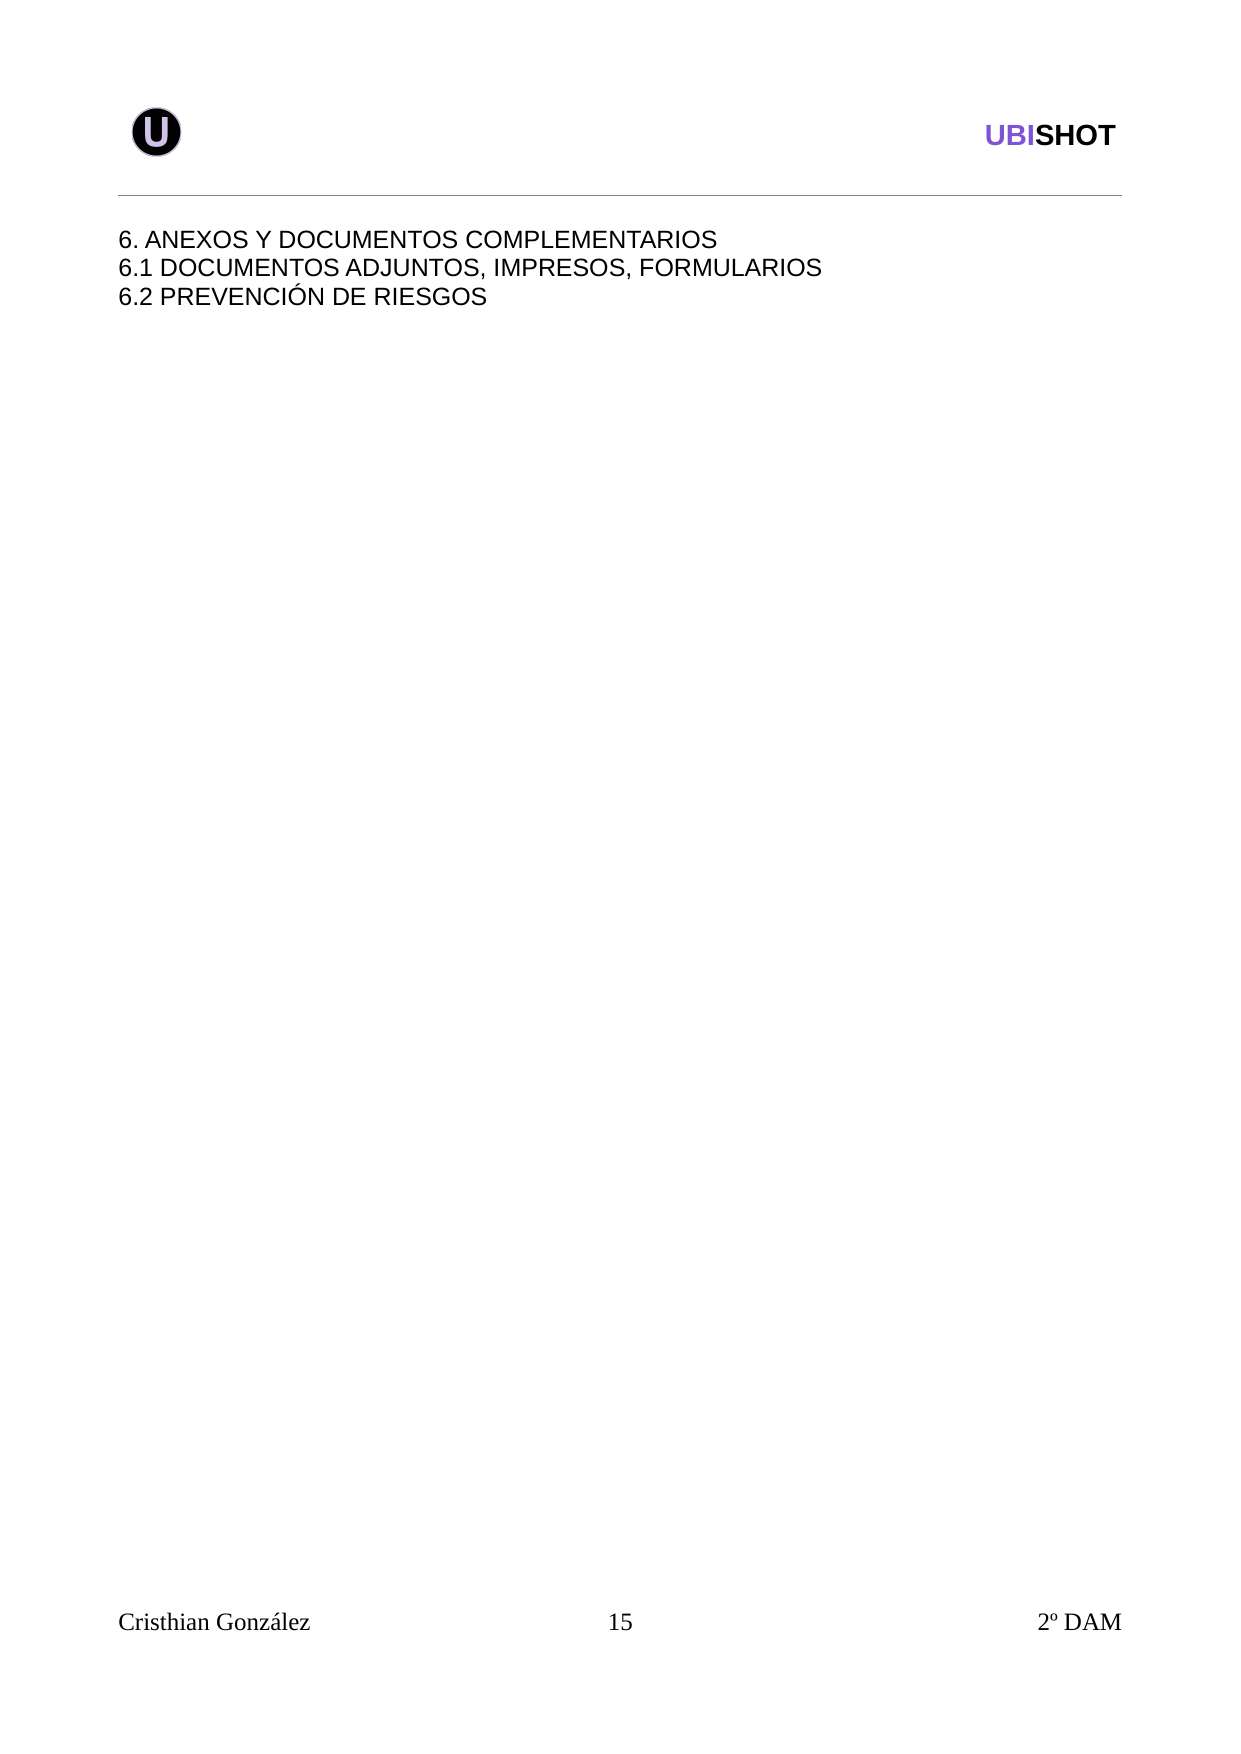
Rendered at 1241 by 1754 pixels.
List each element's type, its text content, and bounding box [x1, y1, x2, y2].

text 6.2 PREVENCIÓN DE RIESGOS [118, 282, 1122, 311]
picture [130, 106, 183, 158]
text 6. ANEXOS Y DOCUMENTOS COMPLEMENTARIOS [118, 225, 1122, 253]
text 6.1 DOCUMENTOS ADJUNTOS, IMPRESOS, FORMULARIOS [118, 253, 1122, 282]
